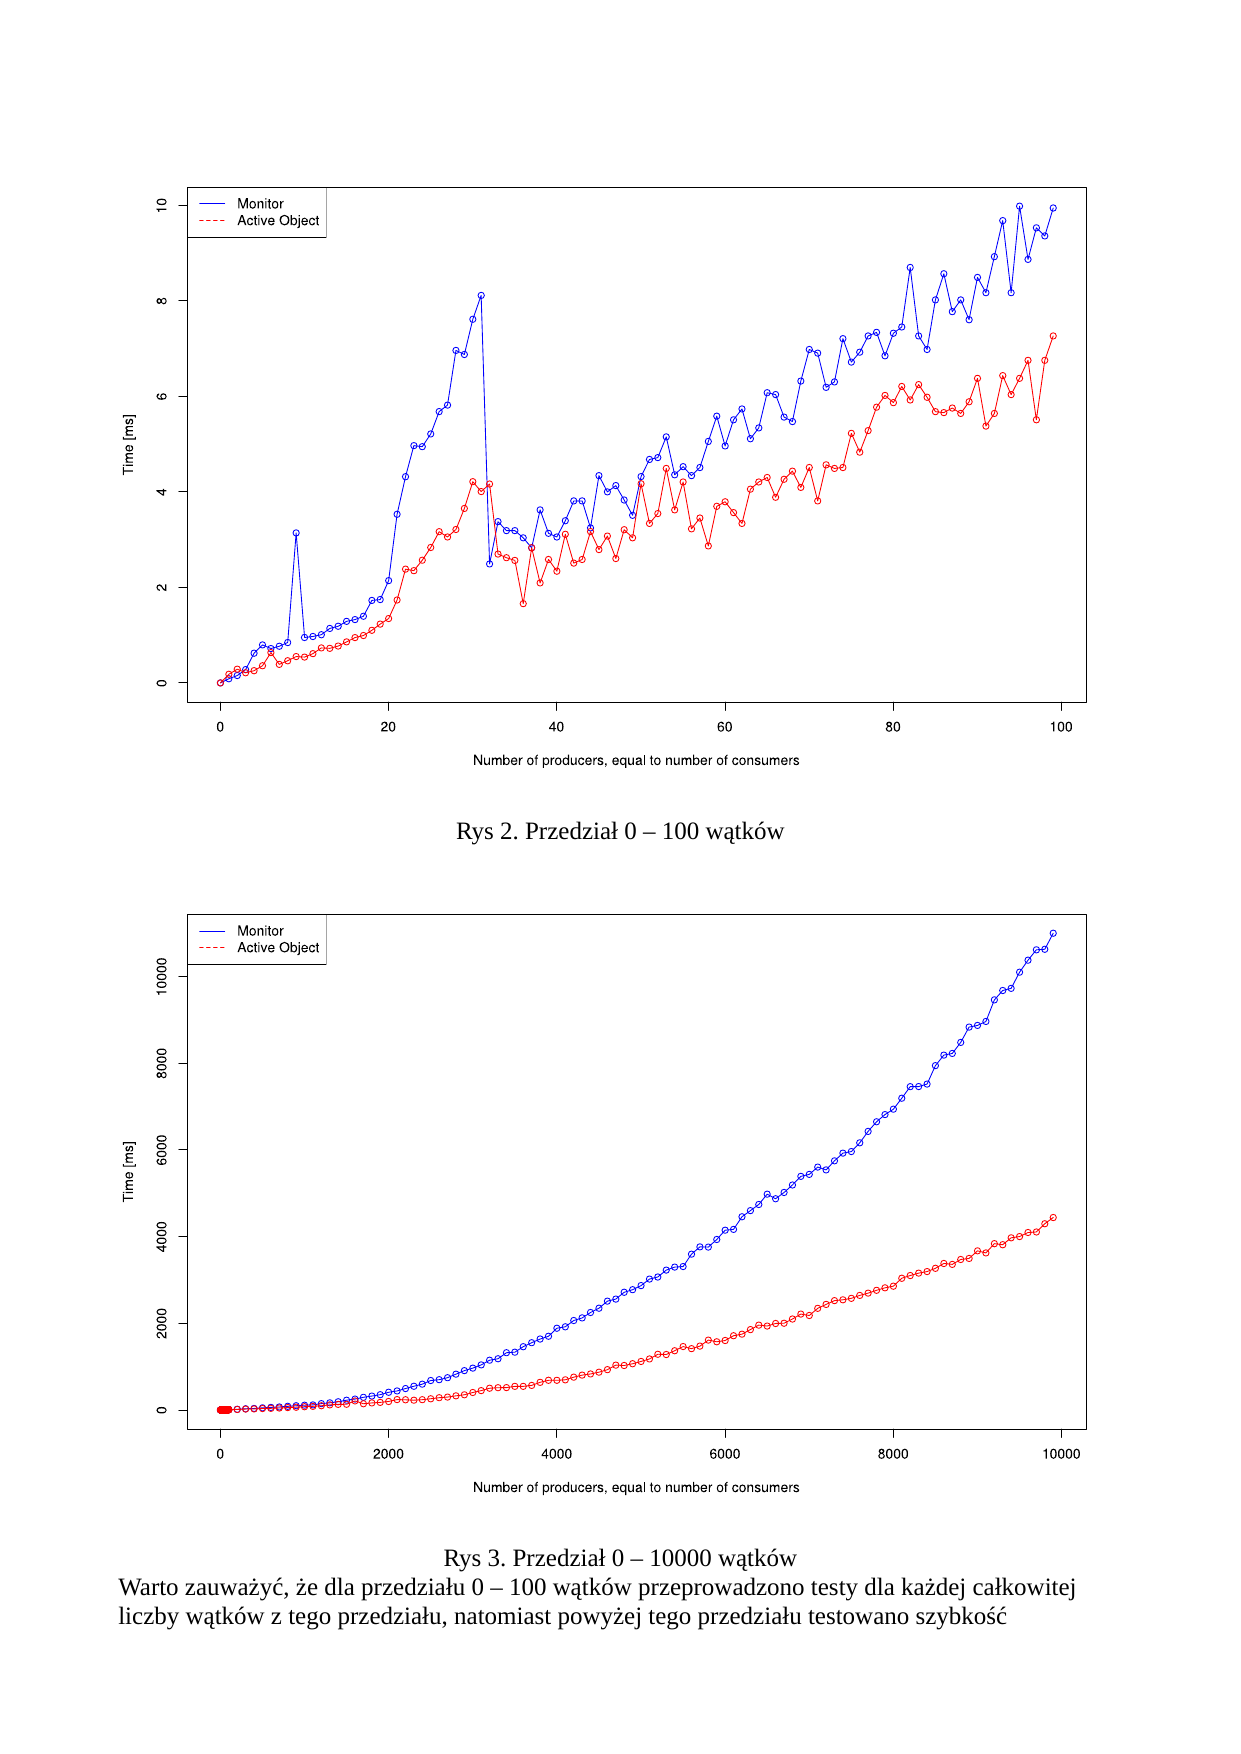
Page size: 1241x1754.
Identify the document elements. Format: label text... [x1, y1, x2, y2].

text Warto zauważyć, że dla przedziału 0 – 100 wątków przeprowadzono testy dla każdej całkowitej liczby wątków z tego przedziału, natomiast powyżej tego przedziału testowano szybkość [118, 1572, 1122, 1630]
text Rys 2. Przedział 0 – 100 wątków [118, 816, 1122, 845]
text Rys 3. Przedział 0 – 10000 wątków [118, 1543, 1122, 1572]
